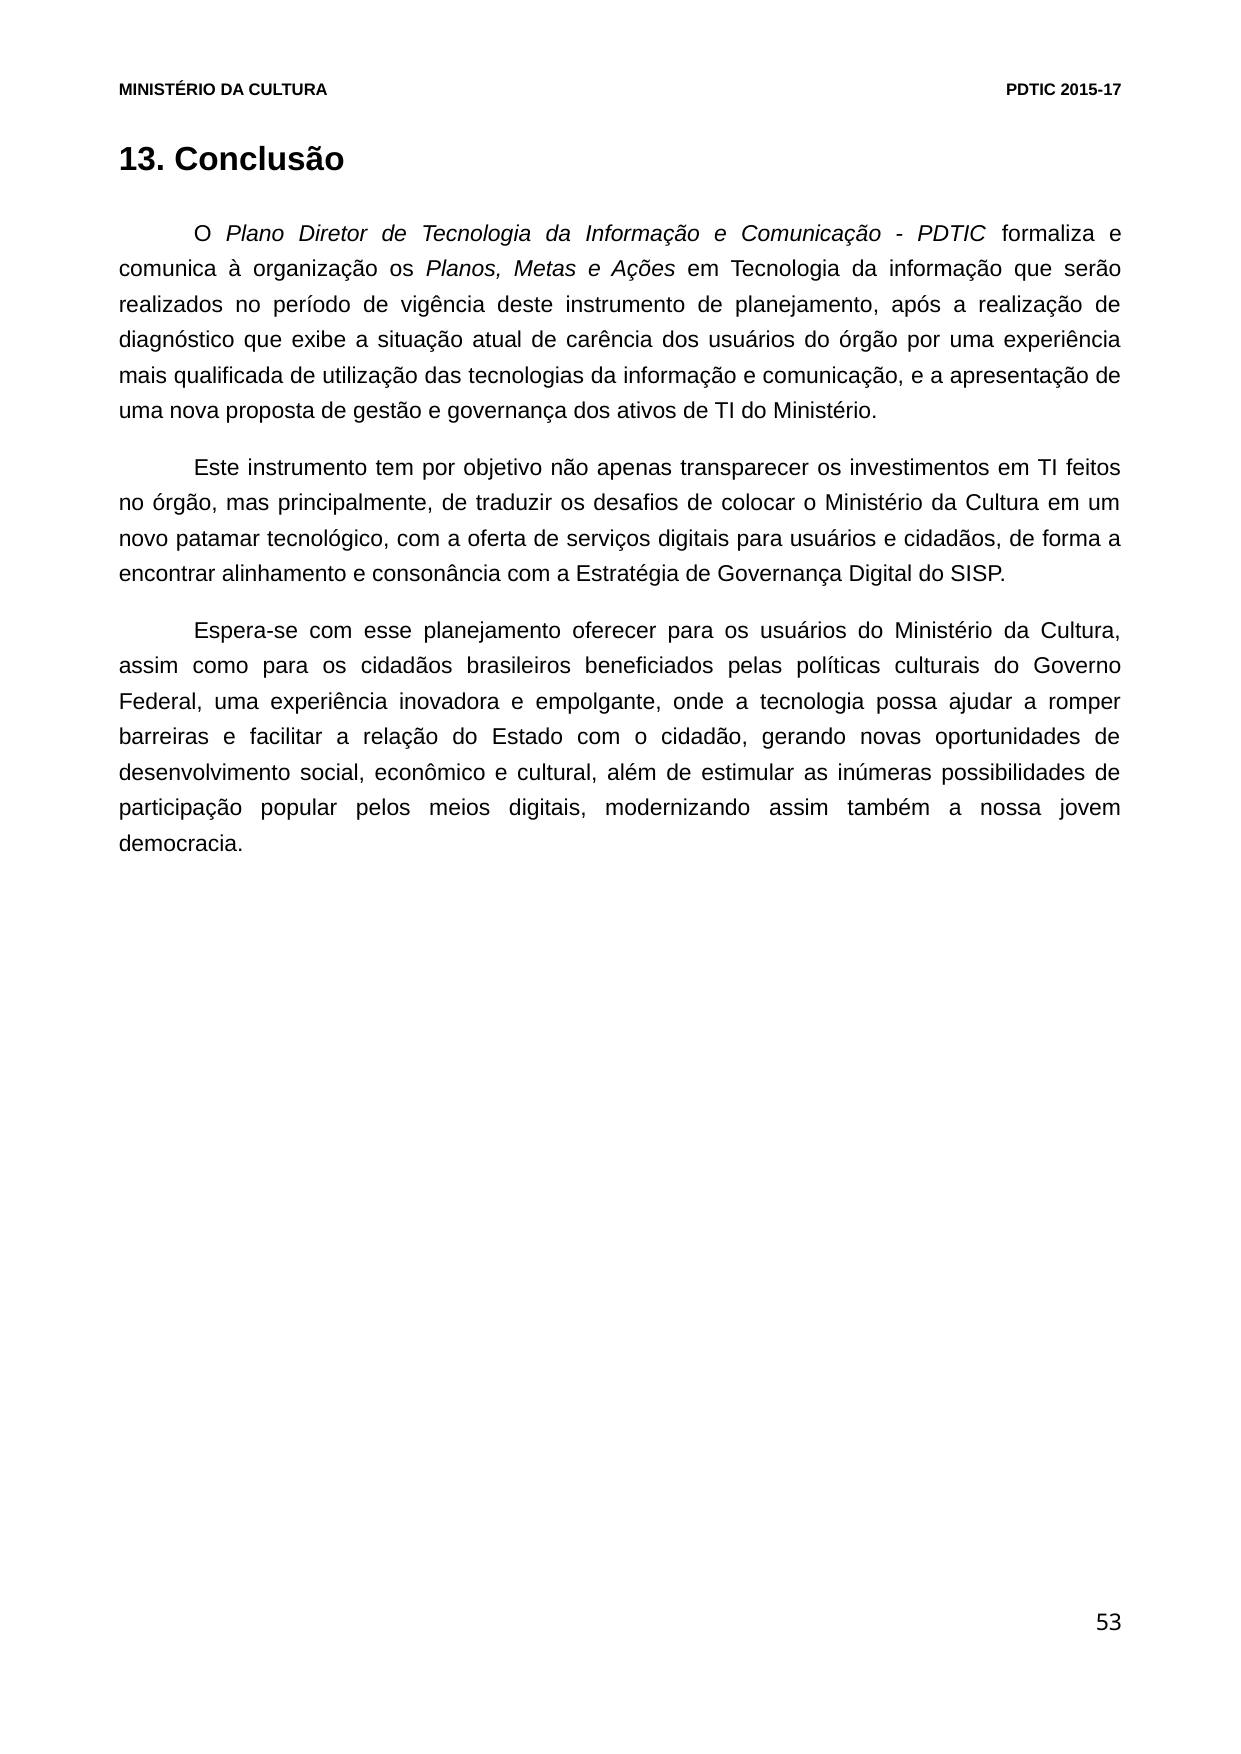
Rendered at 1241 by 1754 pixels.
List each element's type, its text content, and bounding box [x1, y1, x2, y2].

text Este instrumento tem por objetivo não apenas transparecer os investimentos em TI feitos no órgão, mas principalmente, de traduzir os desafios de colocar o Ministério da Cultura em um novo patamar tecnológico, com a oferta de serviços digitais para usuários e cidadãos, de forma a encontrar alinhamento e consonância com a Estratégia de Governança Digital do SISP. [118, 454, 1122, 587]
text O Plano Diretor de Tecnologia da Informação e Comunicação - PDTIC formaliza e comunica à organização os Planos, Metas e Ações em Tecnologia da informação que serão realizados no período de vigência deste instrumento de planejamento, após a realização de diagnóstico que exibe a situação atual de carência dos usuários do órgão por uma experiência mais qualificada de utilização das tecnologias da informação e comunicação, e a apresentação de uma nova proposta de gestão e governança dos ativos de TI do Ministério. [118, 220, 1122, 424]
text Espera-se com esse planejamento oferecer para os usuários do Ministério da Cultura, assim como para os cidadãos brasileiros beneficiados pelas políticas culturais do Governo Federal, uma experiência inovadora e empolgante, onde a tecnologia possa ajudar a romper barreiras e facilitar a relação do Estado com o cidadão, gerando novas oportunidades de desenvolvimento social, econômico e cultural, além de estimular as inúmeras possibilidades de participação popular pelos meios digitais, modernizando assim também a nossa jovem democracia. [118, 617, 1122, 856]
subtitle 13. Conclusão [118, 139, 1122, 178]
